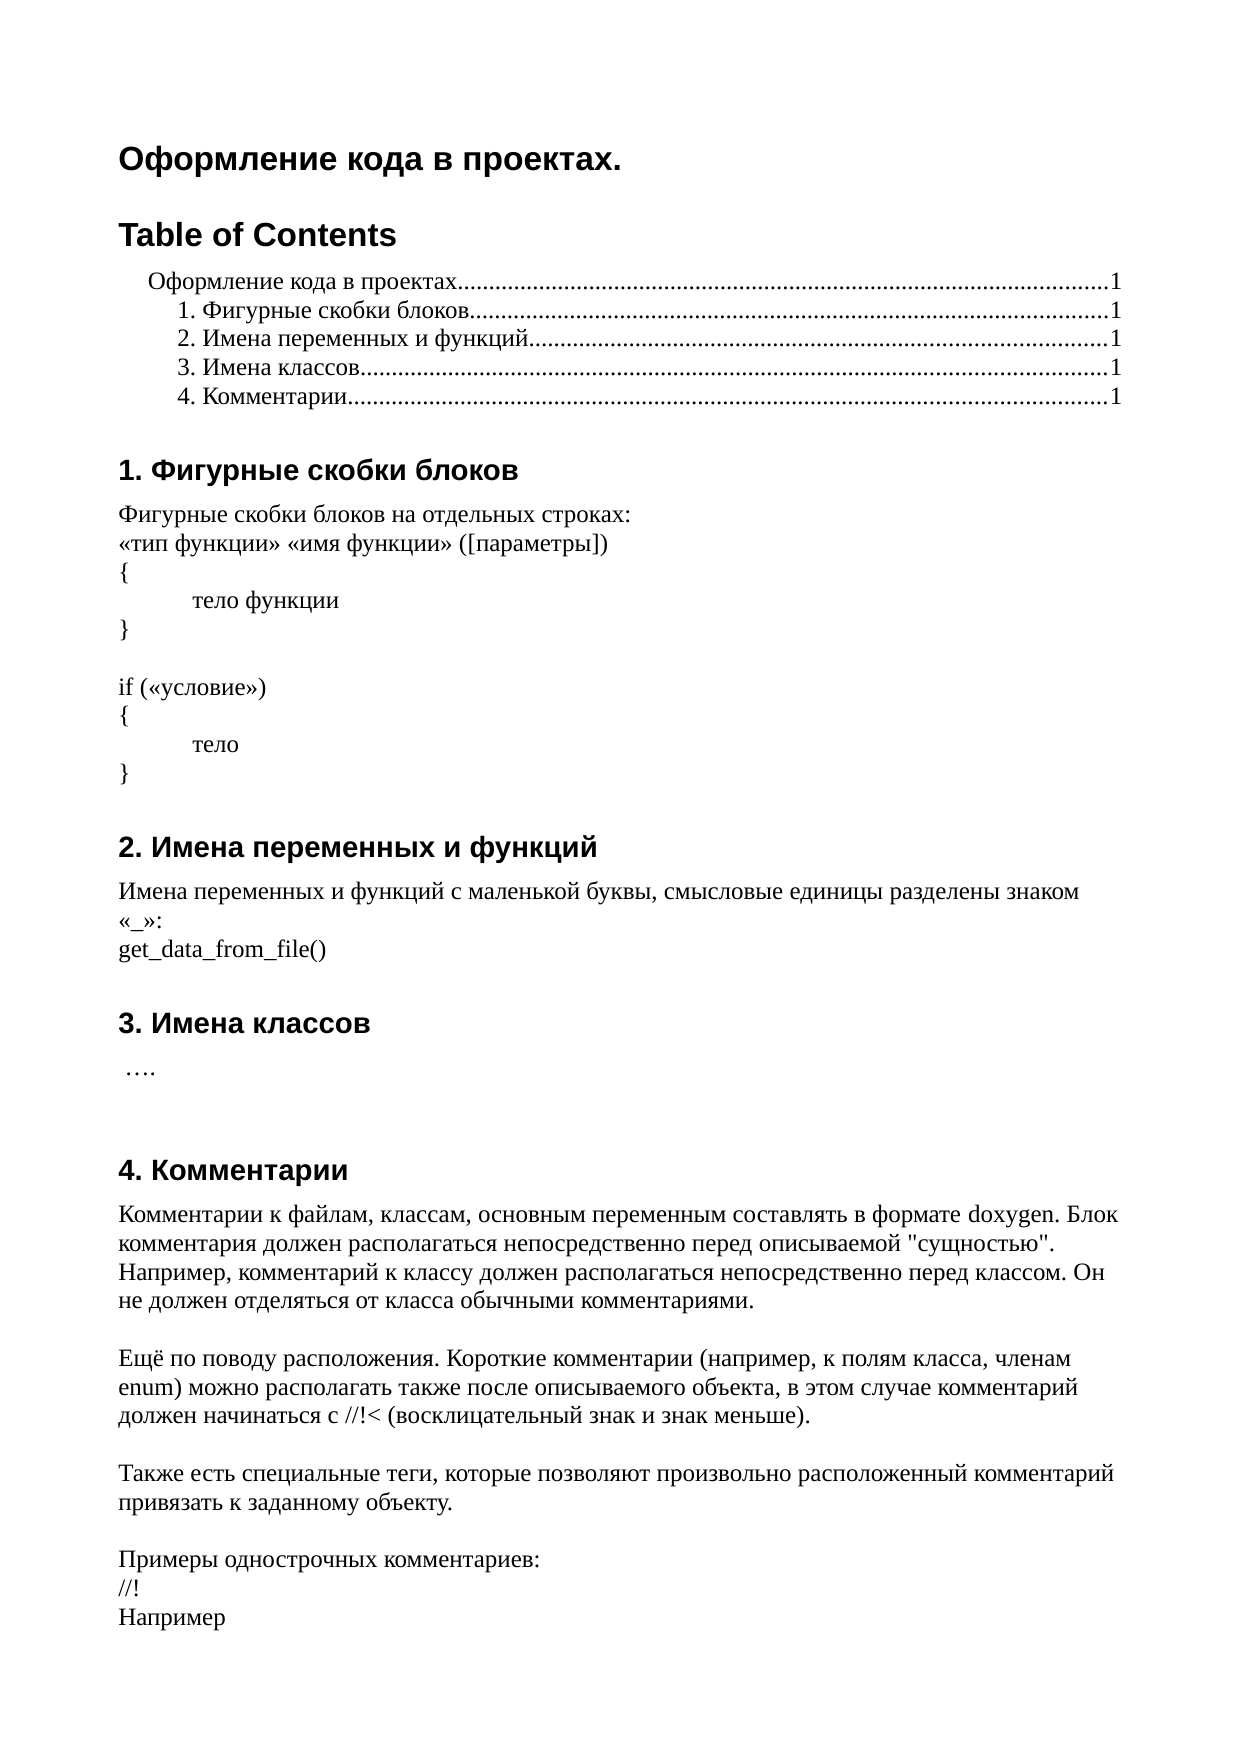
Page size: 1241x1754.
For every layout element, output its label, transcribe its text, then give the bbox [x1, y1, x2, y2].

text тело [118, 729, 1122, 758]
text «тип функции» «имя функции» ([параметры]) [118, 528, 1122, 557]
text Имена переменных и функций с маленькой буквы, смысловые единицы разделены знаком «_»: [118, 876, 1122, 934]
text } [118, 614, 1122, 643]
text Также есть специальные теги, которые позволяют произвольно расположенный комментарий привязать к заданному объекту. [118, 1458, 1122, 1516]
text тело функции [118, 586, 1122, 614]
text } [118, 758, 1122, 787]
text 1. Фигурные скобки блоков 1 [177, 295, 1122, 323]
text { [118, 557, 1122, 586]
subtitle 1. Фигурные скобки блоков [118, 453, 1122, 487]
text Оформление кода в проектах. 1 [148, 266, 1122, 295]
text Например [118, 1602, 1122, 1631]
subtitle Table of Contents [118, 215, 1122, 253]
text { [118, 701, 1122, 729]
text Примеры однострочных комментариев: [118, 1544, 1122, 1573]
text if («условие») [118, 672, 1122, 701]
subtitle 4. Комментарии [118, 1153, 1122, 1187]
text Фигурные скобки блоков на отдельных строках: [118, 499, 1122, 528]
subtitle Оформление кода в проектах. [118, 139, 1122, 178]
text //! [118, 1573, 1122, 1602]
text Ещё по поводу расположения. Короткие комментарии (например, к полям класса, членам enum) можно располагать также после описываемого объекта, в этом случае комментарий должен начинаться с //!< (восклицательный знак и знак меньше). [118, 1343, 1122, 1429]
subtitle 3. Имена классов [118, 1006, 1122, 1040]
text 2. Имена переменных и функций 1 [177, 323, 1122, 352]
text …. [118, 1052, 1122, 1081]
text get_data_from_file() [118, 934, 1122, 963]
subtitle 2. Имена переменных и функций [118, 830, 1122, 864]
text Комментарии к файлам, классам, основным переменным составлять в формате doxygen. Блок комментария должен располагаться непосредственно перед описываемой "сущностью". Например, комментарий к классу должен располагаться непосредственно перед классом. Он не должен отделяться от класса обычными комментариями. [118, 1199, 1122, 1314]
text 4. Комментарии 1 [177, 381, 1122, 410]
text 3. Имена классов 1 [177, 352, 1122, 381]
